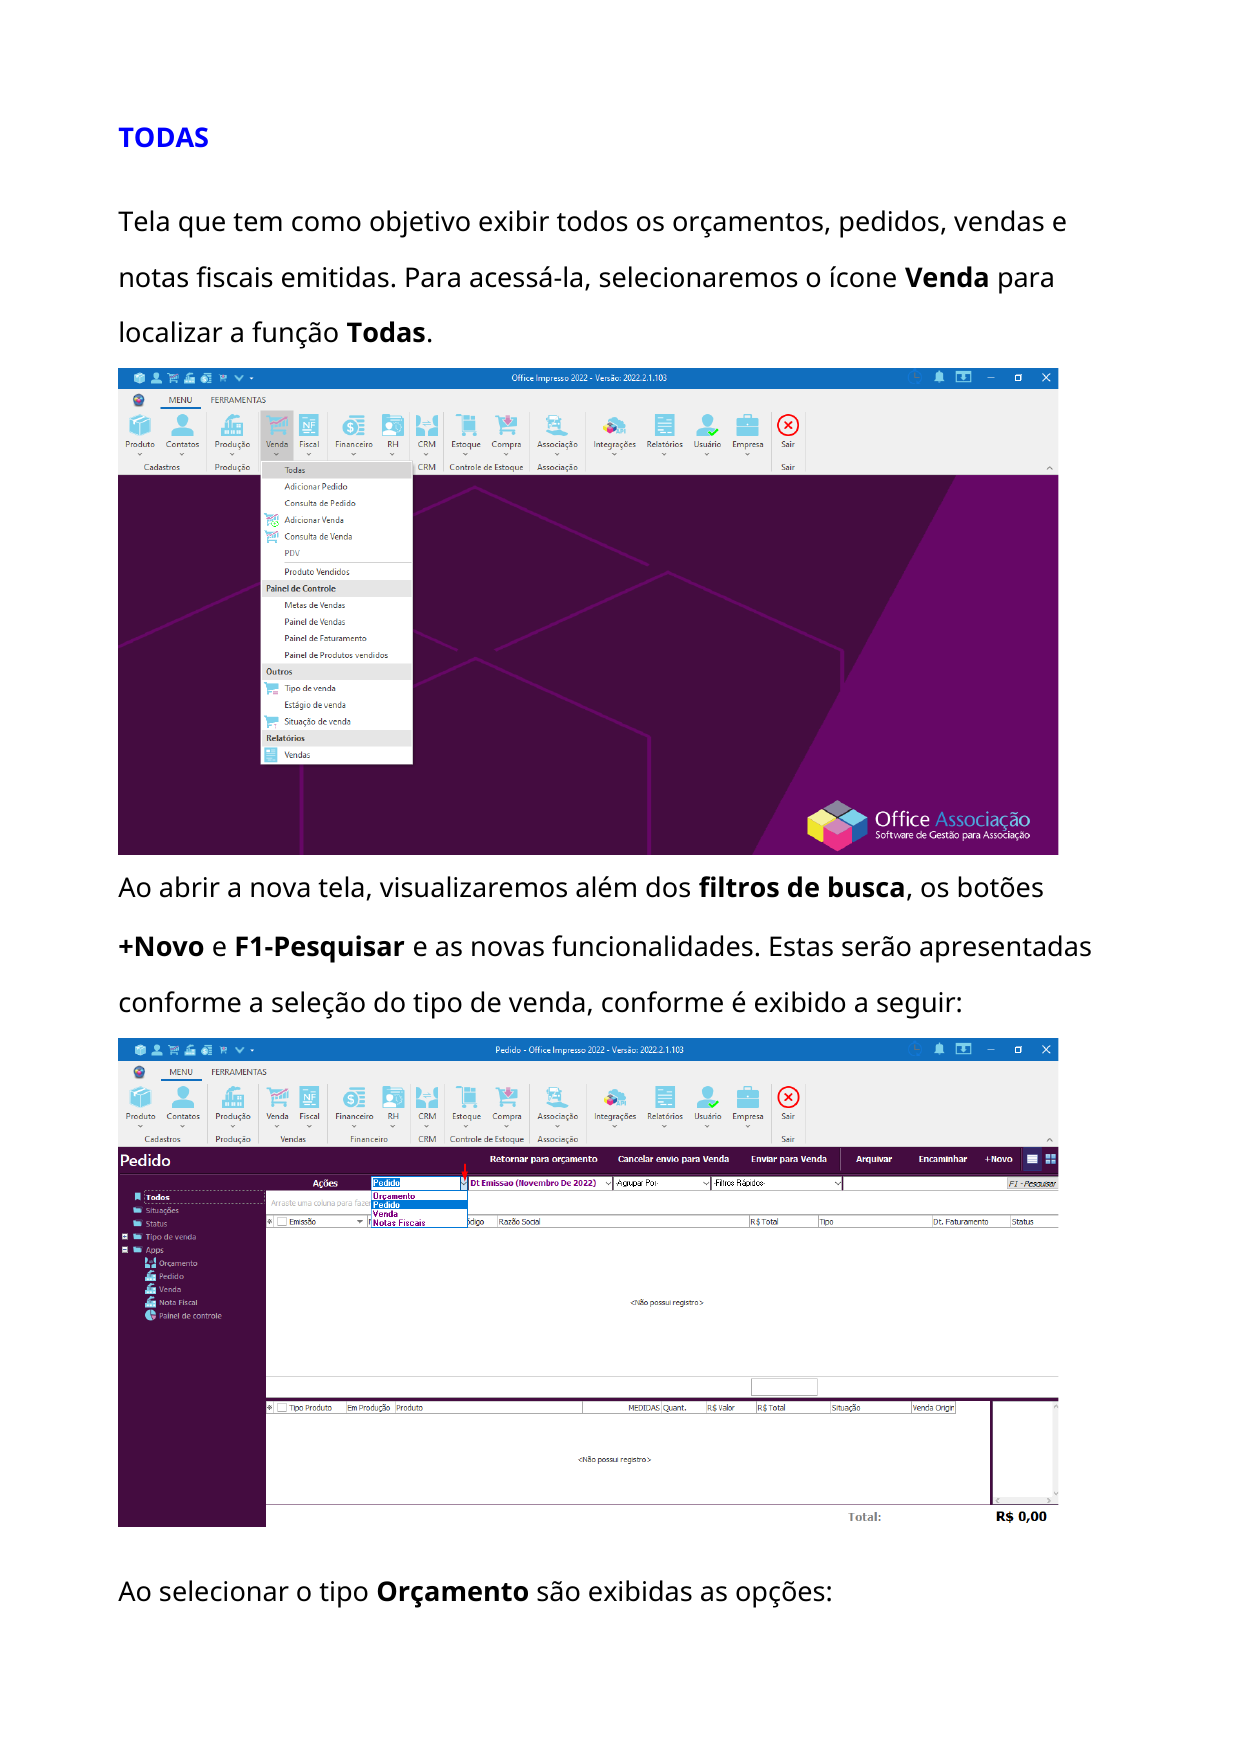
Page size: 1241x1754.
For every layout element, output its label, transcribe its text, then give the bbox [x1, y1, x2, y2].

picture [118, 1038, 1059, 1527]
text TODAS [118, 118, 1122, 155]
text Tela que tem como objetivo exibir todos os orçamentos, pedidos, vendas e notas fiscais emitidas. Para acessá-la, selecionaremos o ícone Venda para localizar a função Todas. [118, 203, 1122, 350]
text Ao selecionar o tipo Orçamento são exibidas as opções: [118, 1573, 1122, 1610]
text Ao abrir a nova tela, visualizaremos além dos filtros de busca, os botões +Novo e F1-Pesquisar e as novas funcionalidades. Estas serão apresentadas conforme a seleção do tipo de venda, conforme é exibido a seguir: [118, 869, 1122, 1020]
picture [118, 368, 1059, 855]
